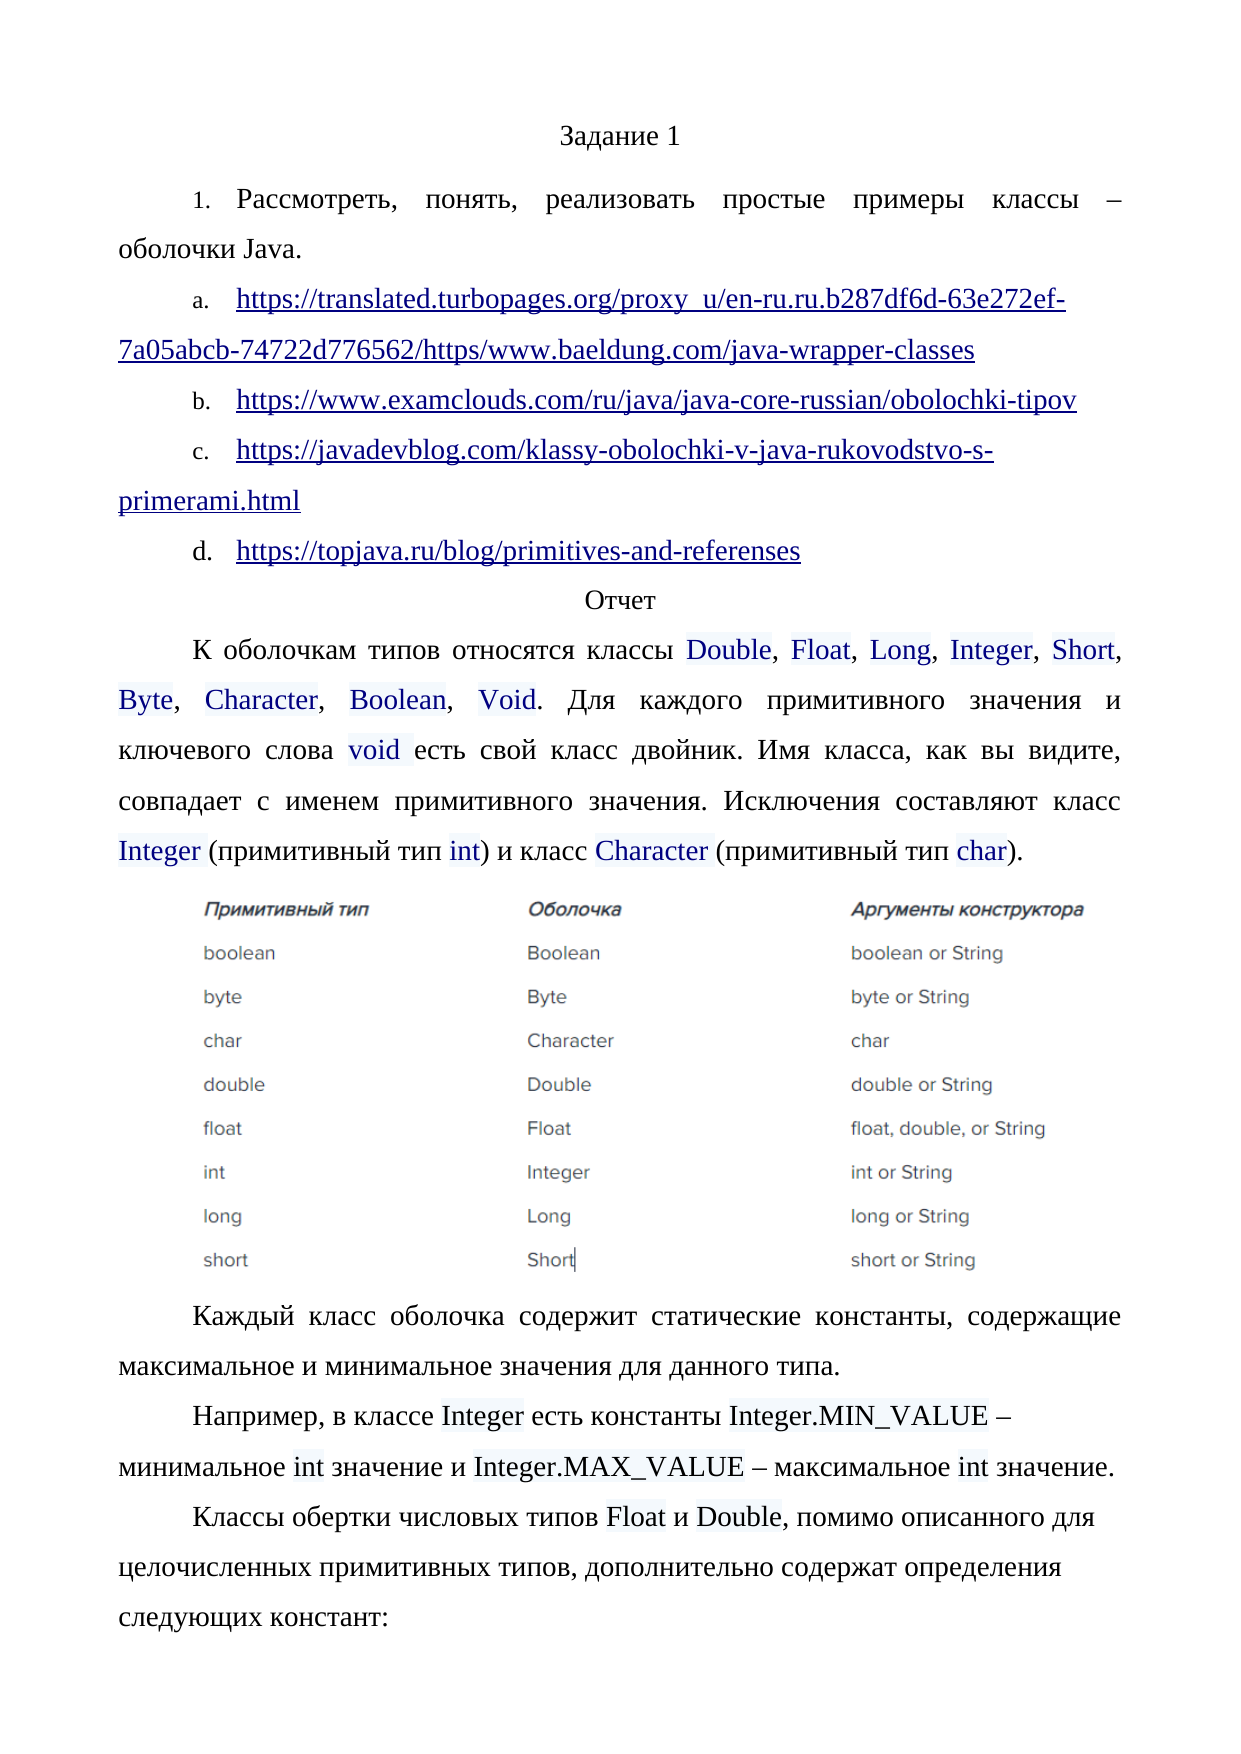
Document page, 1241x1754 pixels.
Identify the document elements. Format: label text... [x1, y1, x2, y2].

list К оболочкам типов относятся классы Double, Float, Long, Integer, Short, Byte, Character, Boolean, Void. Для каждого примитивного значения и ключевого слова void есть свой класс двойник. Имя класса, как вы видите, совпадает с именем примитивного значения. Исключения составляют класс Integer (примитивный тип int) и класс Character (примитивный тип char). [118, 632, 1122, 867]
picture [192, 883, 1196, 1281]
list Отчет [118, 583, 1122, 616]
list https://www.examclouds.com/ru/java/java-core-russian/obolochki-tipov [118, 382, 1122, 416]
list https://topjava.ru/blog/primitives-and-referenses [118, 533, 1122, 567]
text Задание 1 [118, 118, 1122, 152]
list https://javadevblog.com/klassy-obolochki-v-java-rukovodstvo-s-primerami.html [118, 432, 1122, 516]
text Например, в классе Integer есть константы Integer.MIN_VALUE – минимальное int значение и Integer.MAX_VALUE – максимальное int значение. [118, 1398, 1122, 1482]
text Каждый класс оболочка содержит статические константы, содержащие максимальное и минимальное значения для данного типа. [118, 1298, 1122, 1382]
text Классы обертки числовых типов Float и Double, помимо описанного для целочисленных примитивных типов, дополнительно содержат определения следующих констант: [118, 1499, 1122, 1633]
list Рассмотреть, понять, реализовать простые примеры классы – оболочки Java. [118, 181, 1122, 265]
list https://translated.turbopages.org/proxy_u/en-ru.ru.b287df6d-63e272ef-7a05abcb-74722d776562/https/www.baeldung.com/java-wrapper-classes [118, 281, 1122, 365]
